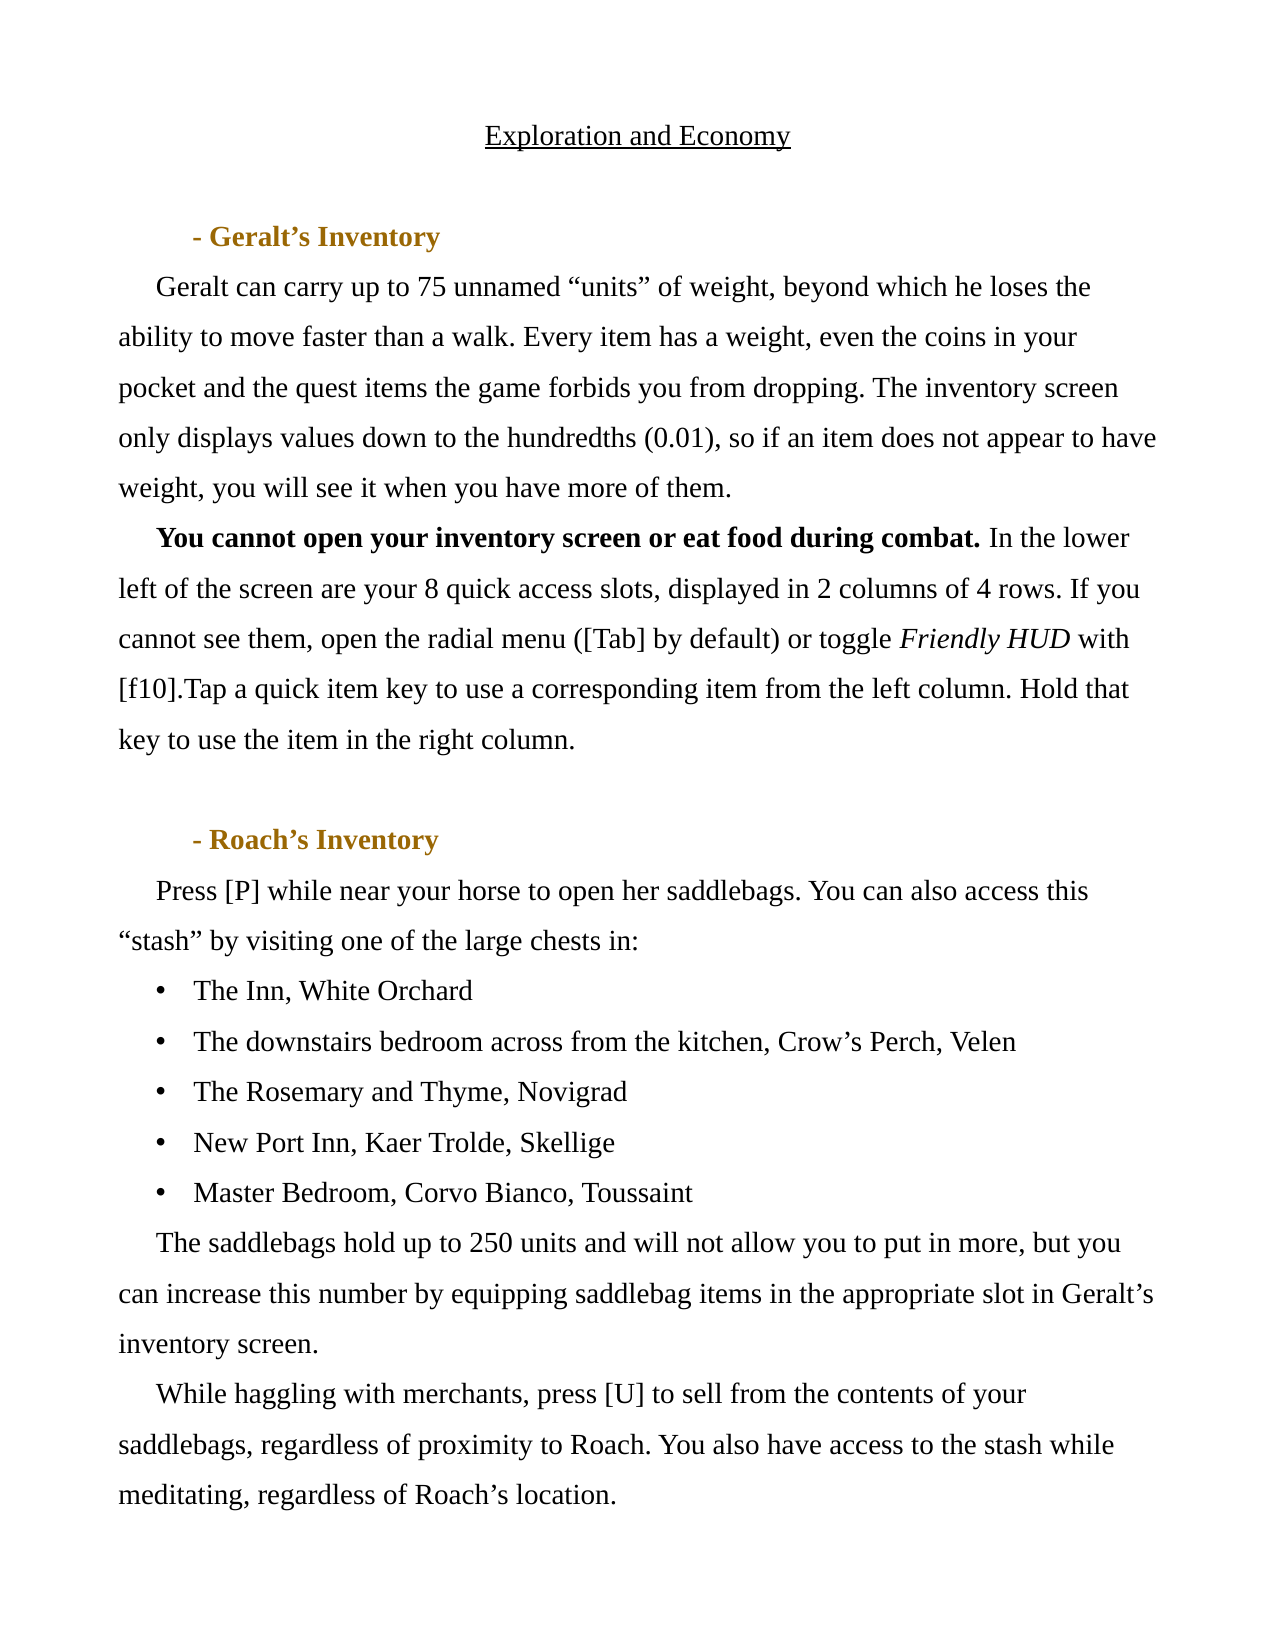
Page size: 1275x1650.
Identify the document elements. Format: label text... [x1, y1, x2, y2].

text Press [P] while near your horse to open her saddlebags. You can also access this “stash” by visiting one of the large chests in: [118, 873, 1157, 957]
text Exploration and Economy [118, 118, 1157, 152]
list New Port Inn, Kaer Trolde, Skellige [156, 1125, 1157, 1158]
text - Roach’s Inventory [118, 822, 1157, 856]
list The Rosemary and Thyme, Novigrad [156, 1074, 1157, 1108]
list The downstairs bedroom across from the kitchen, Crow’s Perch, Velen [156, 1024, 1157, 1057]
list Master Bedroom, Corvo Bianco, Toussaint [156, 1175, 1157, 1209]
list The Inn, White Orchard [156, 973, 1157, 1007]
text - Geralt’s Inventory [118, 219, 1157, 252]
text While haggling with merchants, press [U] to sell from the contents of your saddlebags, regardless of proximity to Roach. You also have access to the stash while meditating, regardless of Roach’s location. [118, 1376, 1157, 1511]
text You cannot open your inventory screen or eat food during combat. In the lower left of the screen are your 8 quick access slots, displayed in 2 columns of 4 rows. If you cannot see them, open the radial menu ([Tab] by default) or toggle Friendly HUD with [f10].Tap a quick item key to use a corresponding item from the left column. Hold that key to use the item in the right column. [118, 521, 1157, 755]
text Geralt can carry up to 75 unnamed “units” of weight, beyond which he loses the ability to move faster than a walk. Every item has a weight, even the coins in your pocket and the quest items the game forbids you from dropping. The inventory screen only displays values down to the hundredths (0.01), so if an item does not appear to have weight, you will see it when you have more of them. [118, 269, 1157, 504]
text The saddlebags hold up to 250 units and will not allow you to put in more, but you can increase this number by equipping saddlebag items in the appropriate slot in Geralt’s inventory screen. [118, 1226, 1157, 1360]
